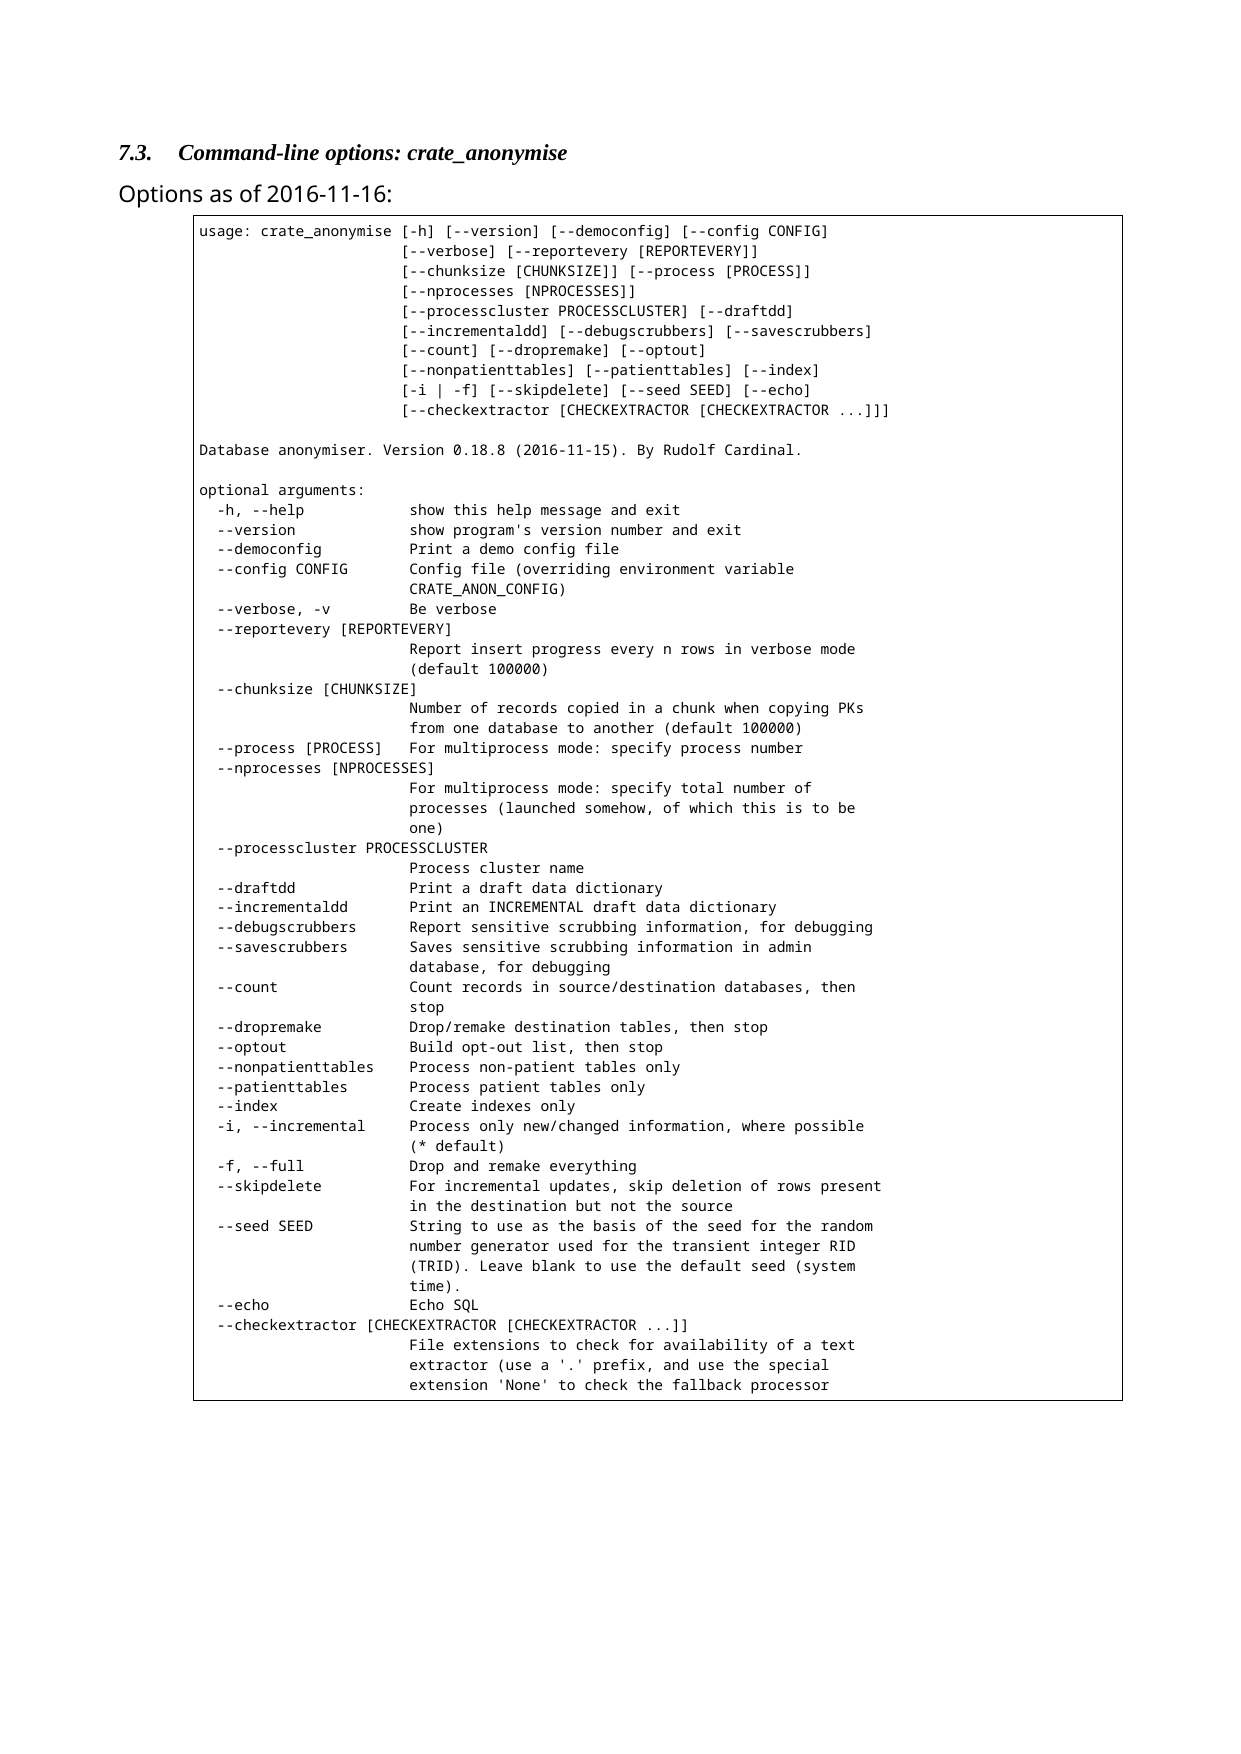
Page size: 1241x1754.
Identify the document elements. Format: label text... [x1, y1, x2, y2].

text Options as of 2016-11-16: [118, 178, 1122, 209]
table_header usage: crate_anonymise [-h] [--version] [--democonfig] [--config CONFIG] [--verbose] [--reportevery [REPORTEVERY]] [--chunksize [CHUNKSIZE]] [--process [PROCESS]] [--nprocesses [NPROCESSES]] [--processcluster PROCESSCLUSTER] [--draftdd] [--incrementaldd] [--debugscrubbers] [--savescrubbers] [--count] [--dropremake] [--optout] [--nonpatienttables] [--patienttables] [--index] [-i | -f] [--skipdelete] [--seed SEED] [--echo] [--checkextractor [CHECKEXTRACTOR [CHECKEXTRACTOR ...]]] Database anonymiser. Version 0.18.8 (2016-11-15). By Rudolf Cardinal. optional arguments: -h, --help show this help message and exit --version show program's version number and exit --democonfig Print a demo config file --config CONFIG Config file (overriding environment variable CRATE_ANON_CONFIG) --verbose, -v Be verbose --reportevery [REPORTEVERY] Report insert progress every n rows in verbose mode (default 100000) --chunksize [CHUNKSIZE] Number of records copied in a chunk when copying PKs from one database to another (default 100000) --process [PROCESS] For multiprocess mode: specify process number --nprocesses [NPROCESSES] For multiprocess mode: specify total number of processes (launched somehow, of which this is to be one) --processcluster PROCESSCLUSTER Process cluster name --draftdd Print a draft data dictionary --incrementaldd Print an INCREMENTAL draft data dictionary --debugscrubbers Report sensitive scrubbing information, for debugging --savescrubbers Saves sensitive scrubbing information in admin database, for debugging --count Count records in source/destination databases, then stop --dropremake Drop/remake destination tables, then stop --optout Build opt-out list, then stop --nonpatienttables Process non-patient tables only --patienttables Process patient tables only --index Create indexes only -i, --incremental Process only new/changed information, where possible (* default) -f, --full Drop and remake everything --skipdelete For incremental updates, skip deletion of rows present in the destination but not the source --seed SEED String to use as the basis of the seed for the random number generator used for the transient integer RID (TRID). Leave blank to use the default seed (system time). --echo Echo SQL --checkextractor [CHECKEXTRACTOR [CHECKEXTRACTOR ...]] File extensions to check for availability of a text extractor (use a '.' prefix, and use the special extension 'None' to check the fallback processor [194, 216, 1122, 1400]
subtitle Command-line options: crate_anonymise [118, 139, 1122, 165]
